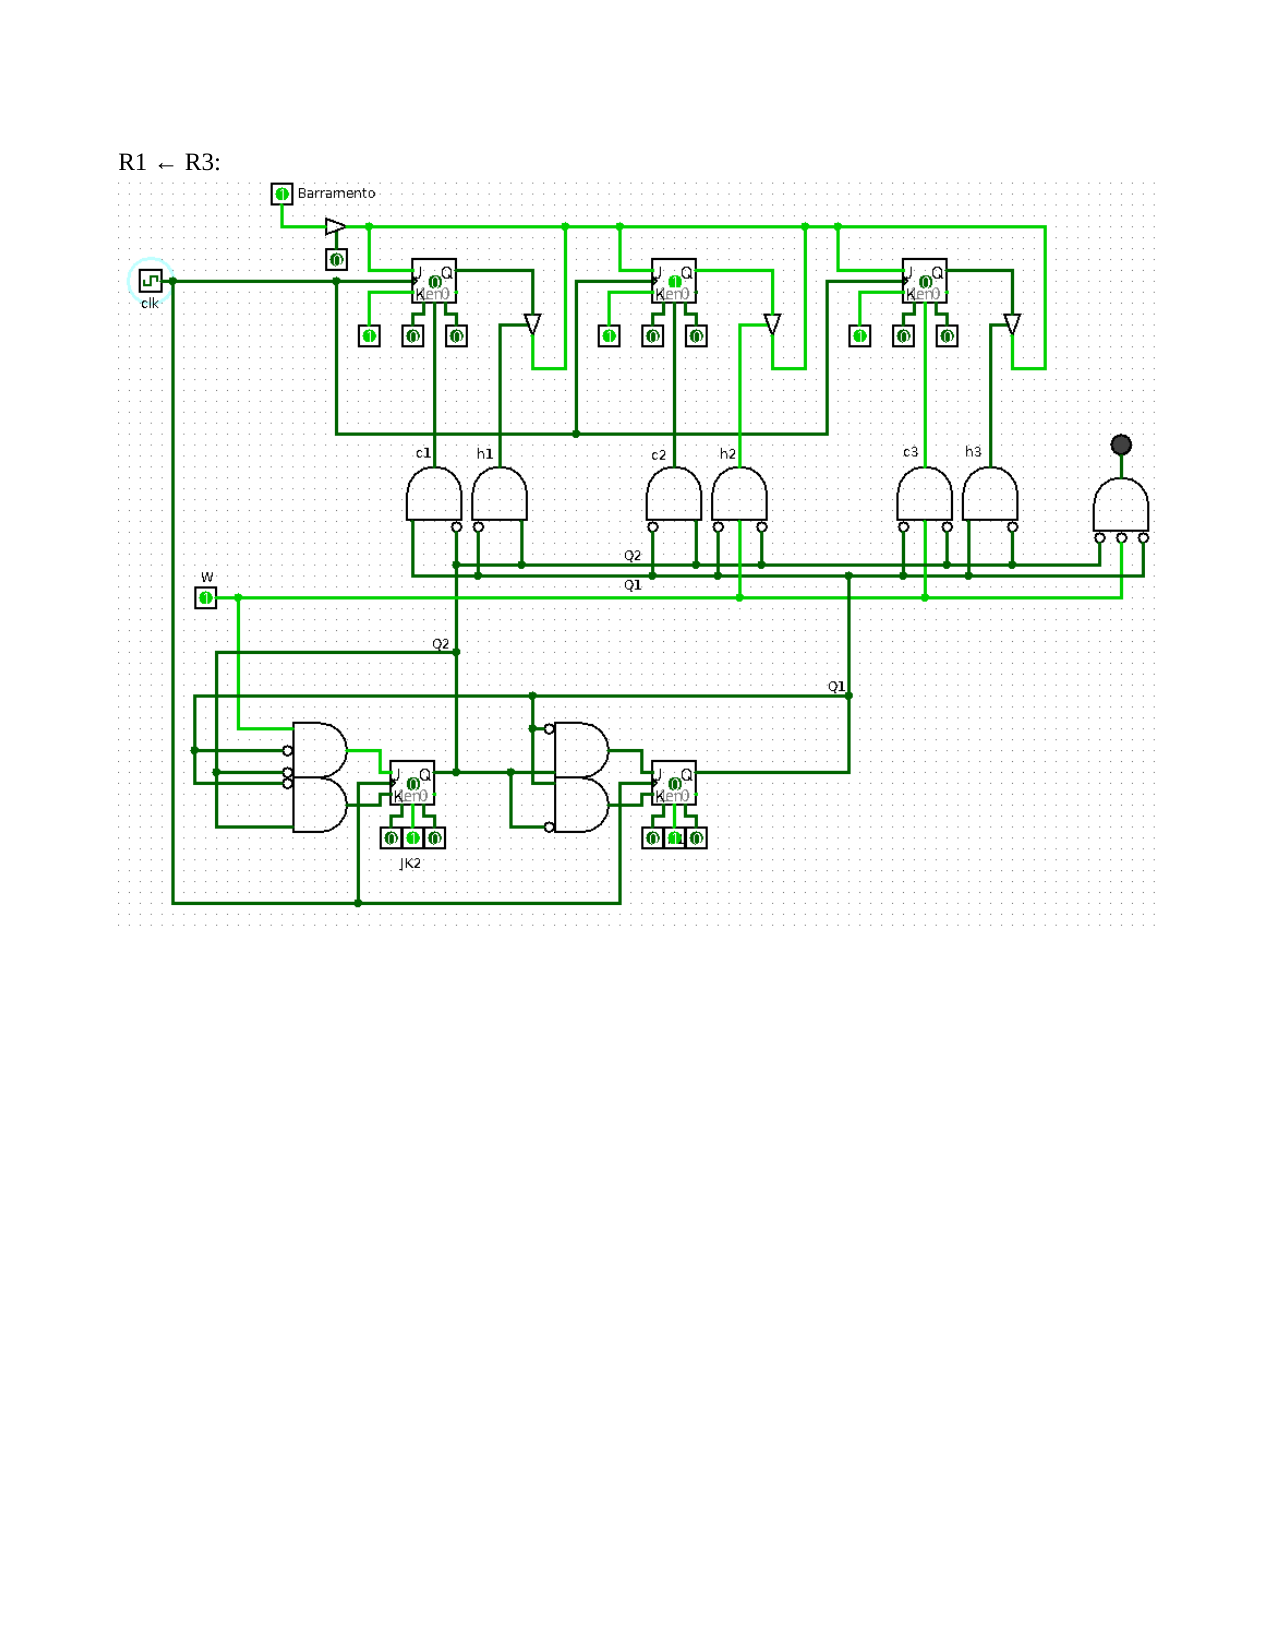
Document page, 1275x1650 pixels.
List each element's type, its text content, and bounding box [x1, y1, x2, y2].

picture [118, 175, 1157, 928]
text R1 ← R3: [118, 147, 1157, 175]
